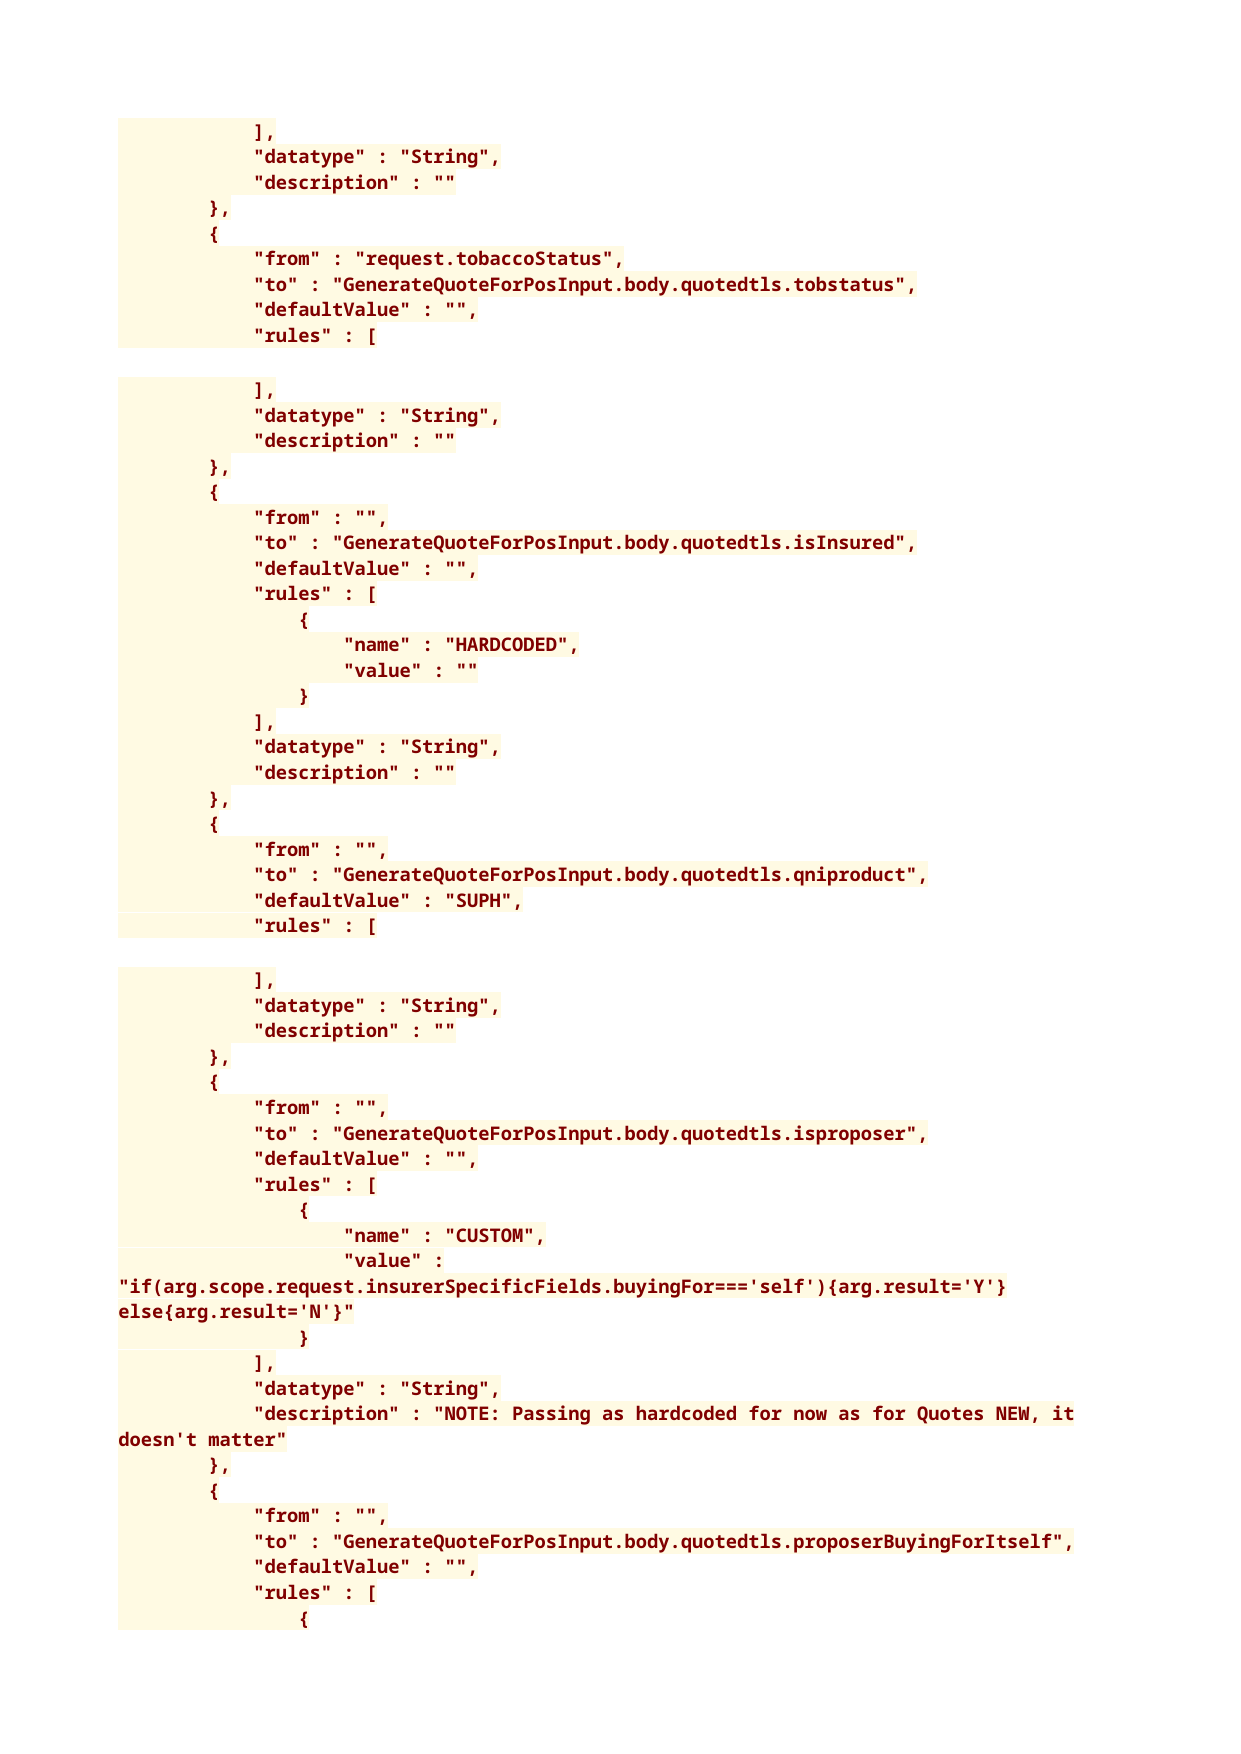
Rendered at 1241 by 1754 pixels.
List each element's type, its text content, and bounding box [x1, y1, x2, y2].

text "rules" : [ [118, 1579, 1122, 1605]
text }, [118, 453, 1122, 479]
text "rules" : [ [118, 912, 1122, 938]
text "description" : "" [118, 1018, 1122, 1043]
text "from" : "", [118, 1503, 1122, 1528]
text }, [118, 785, 1122, 810]
text "rules" : [ [118, 322, 1122, 348]
text "datatype" : "String", [118, 144, 1122, 169]
text "to" : "GenerateQuoteForPosInput.body.quotedtls.proposerBuyingForItself", [118, 1528, 1122, 1554]
text ], [118, 1349, 1122, 1375]
text ], [118, 708, 1122, 734]
text "defaultValue" : "", [118, 555, 1122, 581]
text "datatype" : "String", [118, 734, 1122, 759]
text "from" : "", [118, 504, 1122, 530]
text "description" : "NOTE: Passing as hardcoded for now as for Quotes NEW, it doesn't matter" [118, 1401, 1122, 1452]
text { [118, 1605, 1122, 1630]
text "value" : "if(arg.scope.request.insurerSpecificFields.buyingFor==='self'){arg.result='Y'} else{arg.result='N'}" [118, 1247, 1122, 1324]
text "datatype" : "String", [118, 402, 1122, 428]
text "defaultValue" : "", [118, 1145, 1122, 1171]
text }, [118, 1043, 1122, 1069]
text } [118, 1324, 1122, 1349]
text "from" : "", [118, 836, 1122, 861]
text "to" : "GenerateQuoteForPosInput.body.quotedtls.isproposer", [118, 1120, 1122, 1145]
text { [118, 1477, 1122, 1503]
text "from" : "request.tobaccoStatus", [118, 246, 1122, 271]
text { [118, 810, 1122, 836]
text "value" : "" [118, 657, 1122, 683]
text "description" : "" [118, 428, 1122, 453]
text }, [118, 1452, 1122, 1477]
text "datatype" : "String", [118, 1375, 1122, 1401]
text "defaultValue" : "", [118, 297, 1122, 322]
text "description" : "" [118, 169, 1122, 195]
text ], [118, 967, 1122, 992]
text "defaultValue" : "", [118, 1554, 1122, 1579]
text "to" : "GenerateQuoteForPosInput.body.quotedtls.isInsured", [118, 530, 1122, 555]
text } [118, 683, 1122, 708]
text "rules" : [ [118, 581, 1122, 606]
text "name" : "HARDCODED", [118, 632, 1122, 657]
text ], [118, 377, 1122, 402]
text "datatype" : "String", [118, 992, 1122, 1018]
text "description" : "" [118, 759, 1122, 785]
text "to" : "GenerateQuoteForPosInput.body.quotedtls.qniproduct", [118, 861, 1122, 887]
text ], [118, 118, 1122, 144]
text { [118, 220, 1122, 246]
text { [118, 1196, 1122, 1222]
text { [118, 1069, 1122, 1094]
text "from" : "", [118, 1094, 1122, 1120]
text "rules" : [ [118, 1171, 1122, 1196]
text "defaultValue" : "SUPH", [118, 887, 1122, 912]
text { [118, 479, 1122, 504]
text }, [118, 195, 1122, 220]
text { [118, 606, 1122, 632]
text "name" : "CUSTOM", [118, 1222, 1122, 1247]
text "to" : "GenerateQuoteForPosInput.body.quotedtls.tobstatus", [118, 271, 1122, 297]
